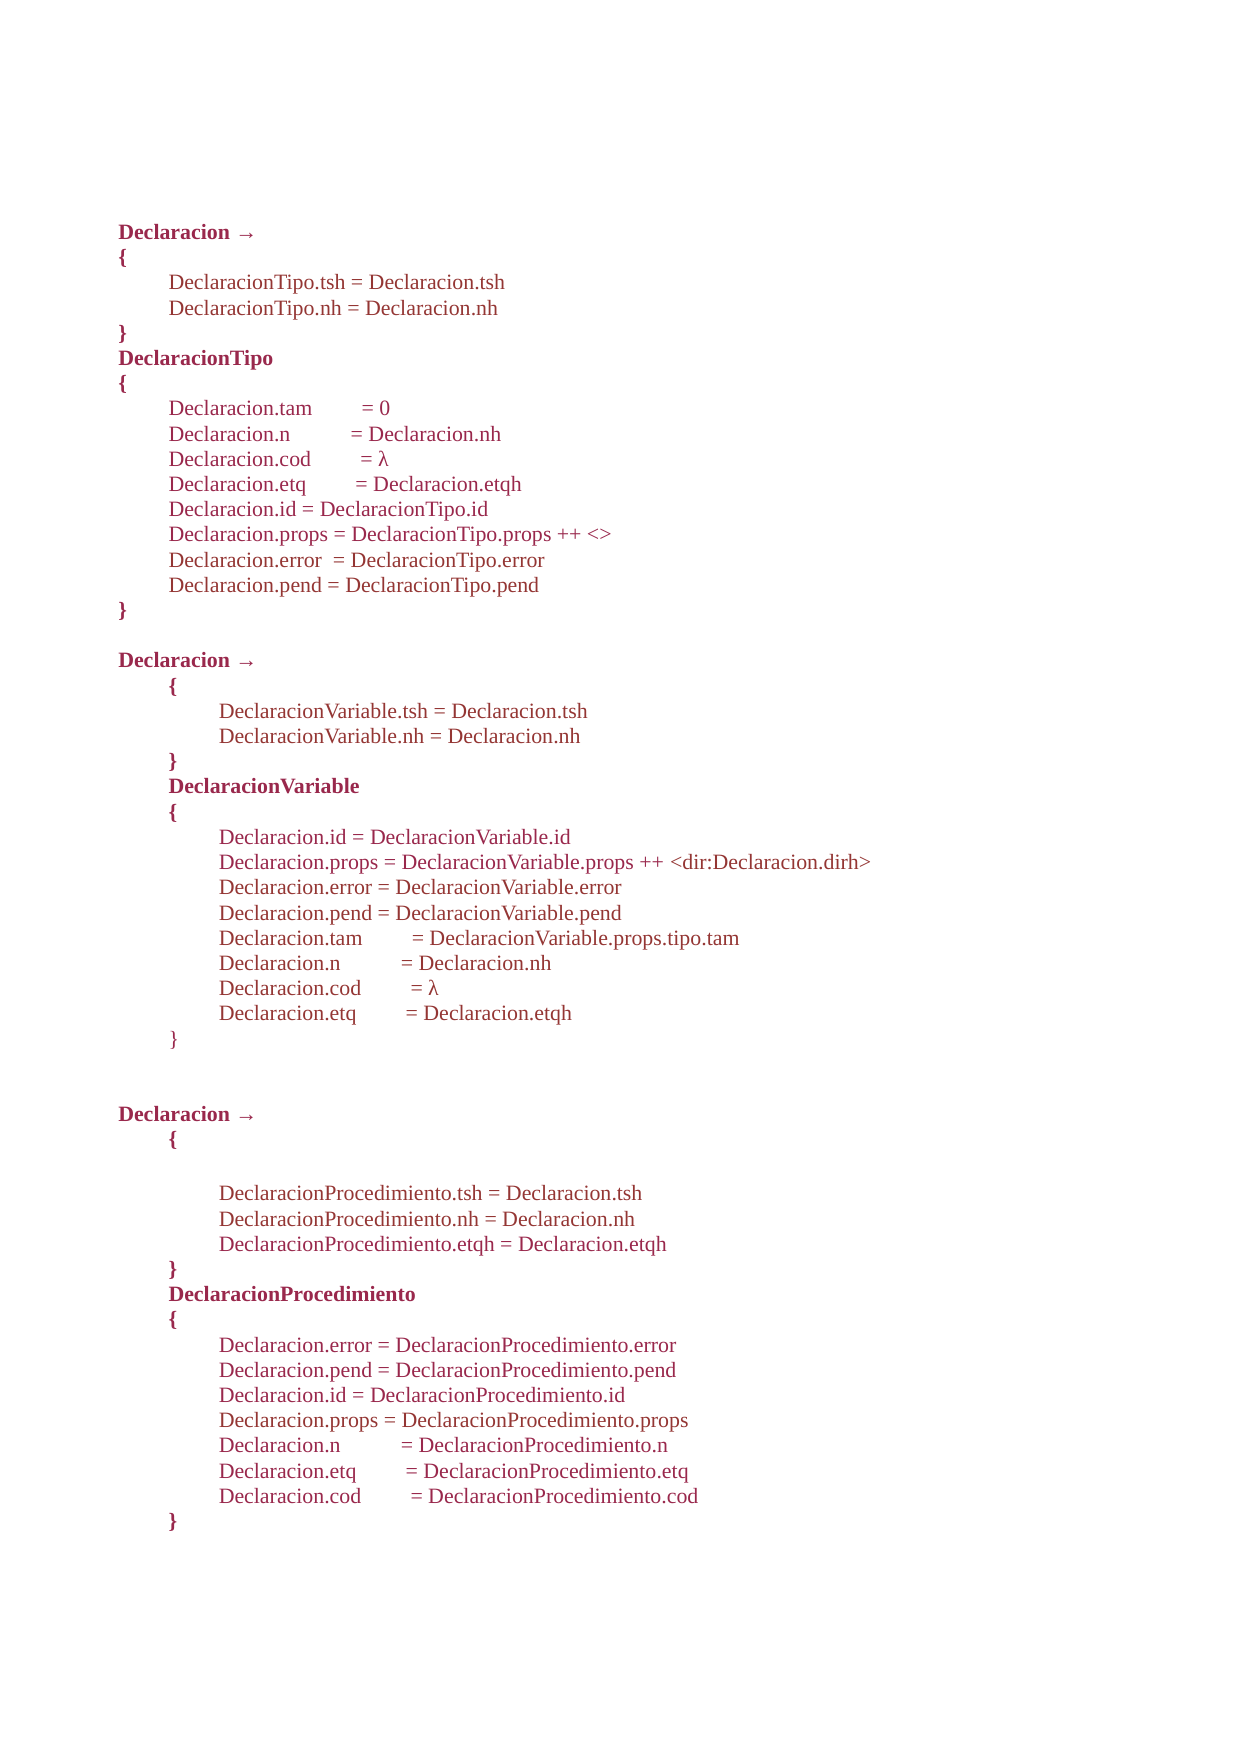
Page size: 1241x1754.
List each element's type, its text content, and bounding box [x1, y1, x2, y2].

text } [118, 320, 1122, 345]
text Declaracion.cod = DeclaracionProcedimiento.cod [168, 1483, 1122, 1508]
text Declaracion.etq = Declaracion.etqh [168, 1000, 1122, 1026]
text Declaracion.etq = DeclaracionProcedimiento.etq [168, 1458, 1122, 1483]
text Declaracion.n = Declaracion.nh [168, 950, 1122, 975]
text DeclaracionVariable.nh = Declaracion.nh [168, 723, 1122, 748]
text Declaracion → [118, 1101, 1122, 1126]
text Declaracion.n = DeclaracionProcedimiento.n [168, 1432, 1122, 1458]
text DeclaracionTipo [118, 345, 1122, 370]
text DeclaracionVariable.tsh = Declaracion.tsh [168, 698, 1122, 723]
text } [168, 1026, 1122, 1051]
text Declaracion.pend = DeclaracionProcedimiento.pend [168, 1357, 1122, 1382]
text DeclaracionTipo.tsh = Declaracion.tsh [118, 269, 1122, 294]
text { [168, 1126, 1122, 1152]
text { [168, 1306, 1122, 1332]
text } [118, 597, 1122, 622]
text DeclaracionTipo.nh = Declaracion.nh [118, 294, 1122, 320]
text Declaracion.pend = DeclaracionTipo.pend [118, 572, 1122, 597]
text Declaracion.props = DeclaracionTipo.props ++ <> [118, 521, 1122, 547]
text DeclaracionVariable [168, 773, 1122, 799]
text DeclaracionProcedimiento.etqh = Declaracion.etqh [168, 1231, 1122, 1256]
text Declaracion.cod = λ [168, 975, 1122, 1000]
text Declaracion.id = DeclaracionTipo.id [118, 496, 1122, 521]
text DeclaracionProcedimiento [168, 1281, 1122, 1306]
text Declaracion.props = DeclaracionProcedimiento.props [168, 1407, 1122, 1432]
text Declaracion → [118, 647, 1122, 673]
text DeclaracionProcedimiento.tsh = Declaracion.tsh [168, 1180, 1122, 1206]
text } [168, 1256, 1122, 1281]
text Declaracion.tam = DeclaracionVariable.props.tipo.tam [168, 925, 1122, 950]
text { [168, 799, 1122, 824]
text Declaracion.pend = DeclaracionVariable.pend [168, 899, 1122, 925]
text } [168, 1508, 1122, 1533]
text Declaracion.n = Declaracion.nh [118, 421, 1122, 446]
text Declaracion.cod = λ [118, 446, 1122, 471]
text Declaracion → [118, 219, 1122, 244]
text Declaracion.id = DeclaracionVariable.id [168, 824, 1122, 849]
text Declaracion.error = DeclaracionTipo.error [118, 547, 1122, 572]
text DeclaracionProcedimiento.nh = Declaracion.nh [168, 1206, 1122, 1231]
text Declaracion.id = DeclaracionProcedimiento.id [168, 1382, 1122, 1407]
text Declaracion.props = DeclaracionVariable.props ++ <dir:Declaracion.dirh> [168, 849, 1122, 874]
text { [168, 673, 1122, 698]
text { [118, 244, 1122, 269]
text } [168, 748, 1122, 773]
text Declaracion.error = DeclaracionProcedimiento.error [168, 1332, 1122, 1357]
text { [118, 370, 1122, 395]
text Declaracion.error = DeclaracionVariable.error [168, 874, 1122, 899]
text Declaracion.tam = 0 [118, 395, 1122, 421]
text Declaracion.etq = Declaracion.etqh [118, 471, 1122, 496]
